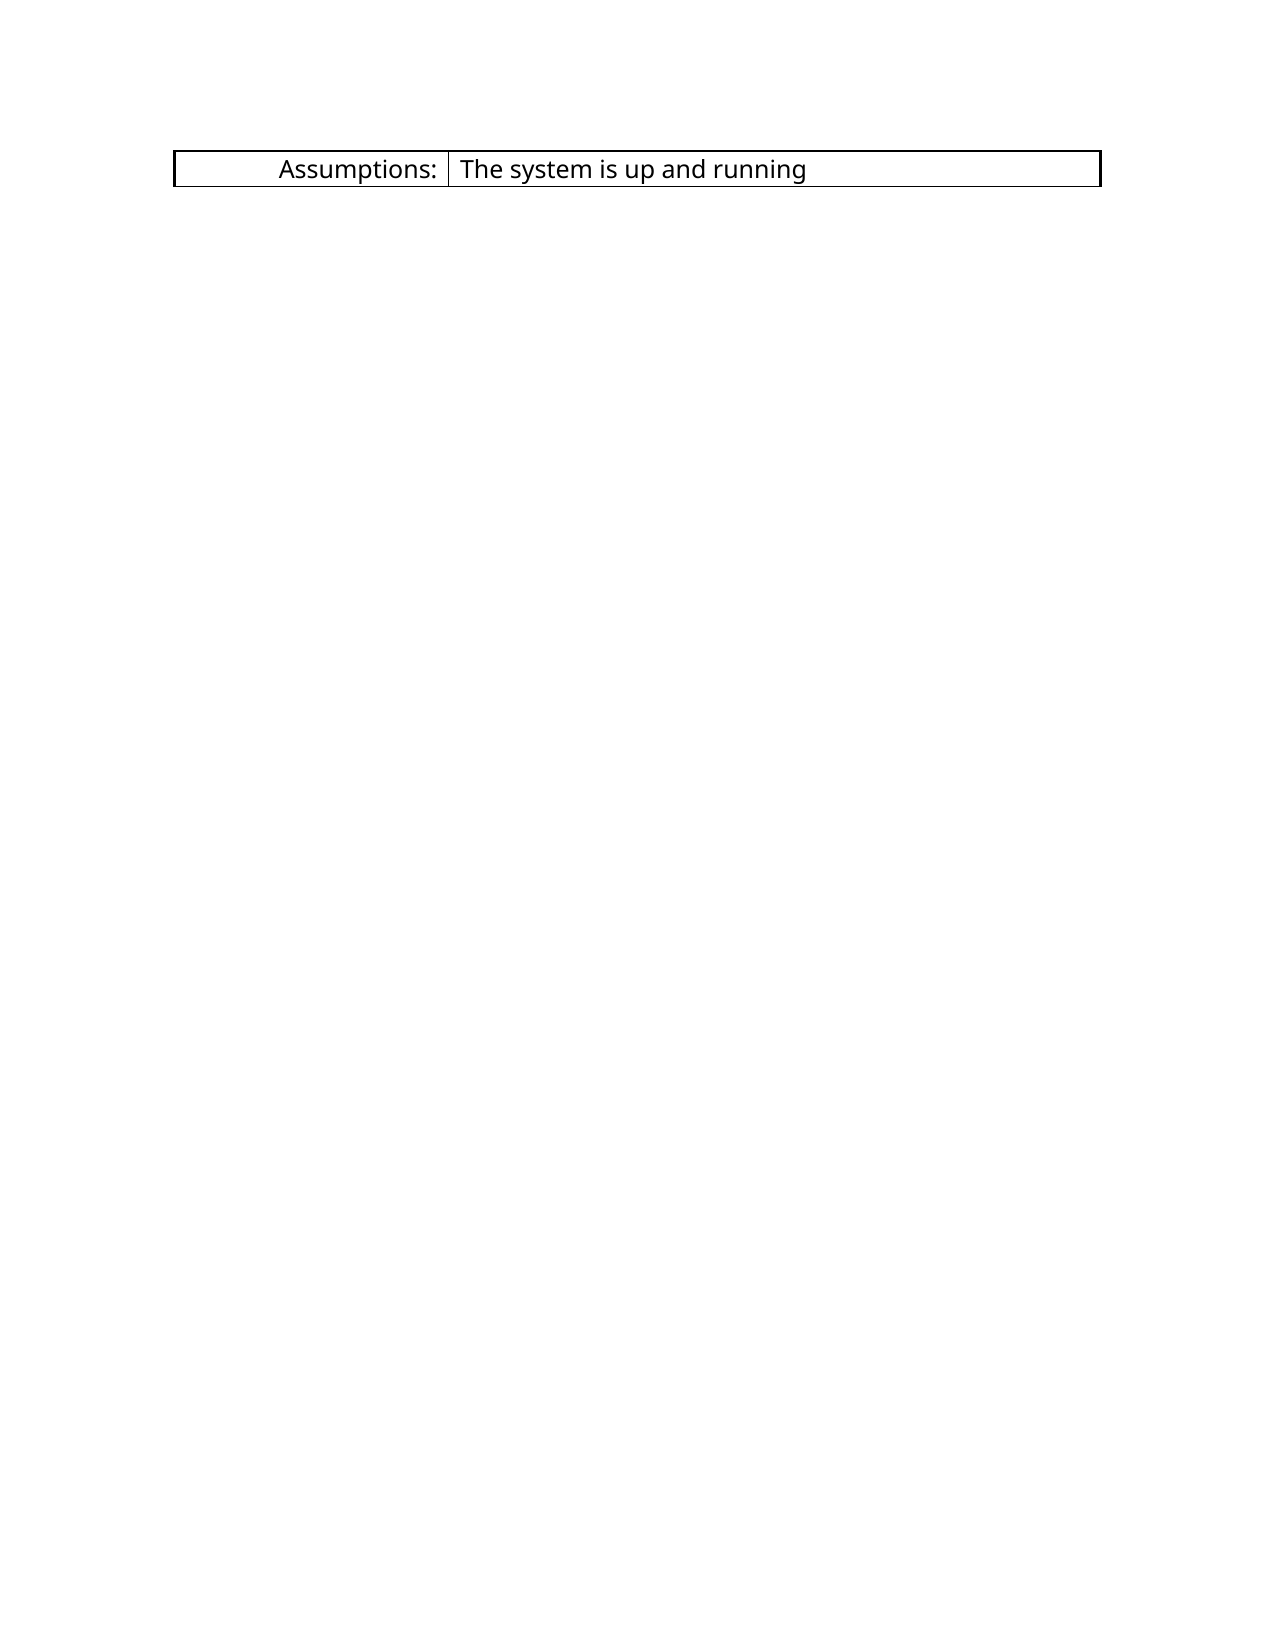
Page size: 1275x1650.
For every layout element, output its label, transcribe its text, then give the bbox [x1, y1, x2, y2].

table_cell Assumptions: [176, 152, 448, 186]
table_cell The system is up and running [449, 152, 1099, 186]
